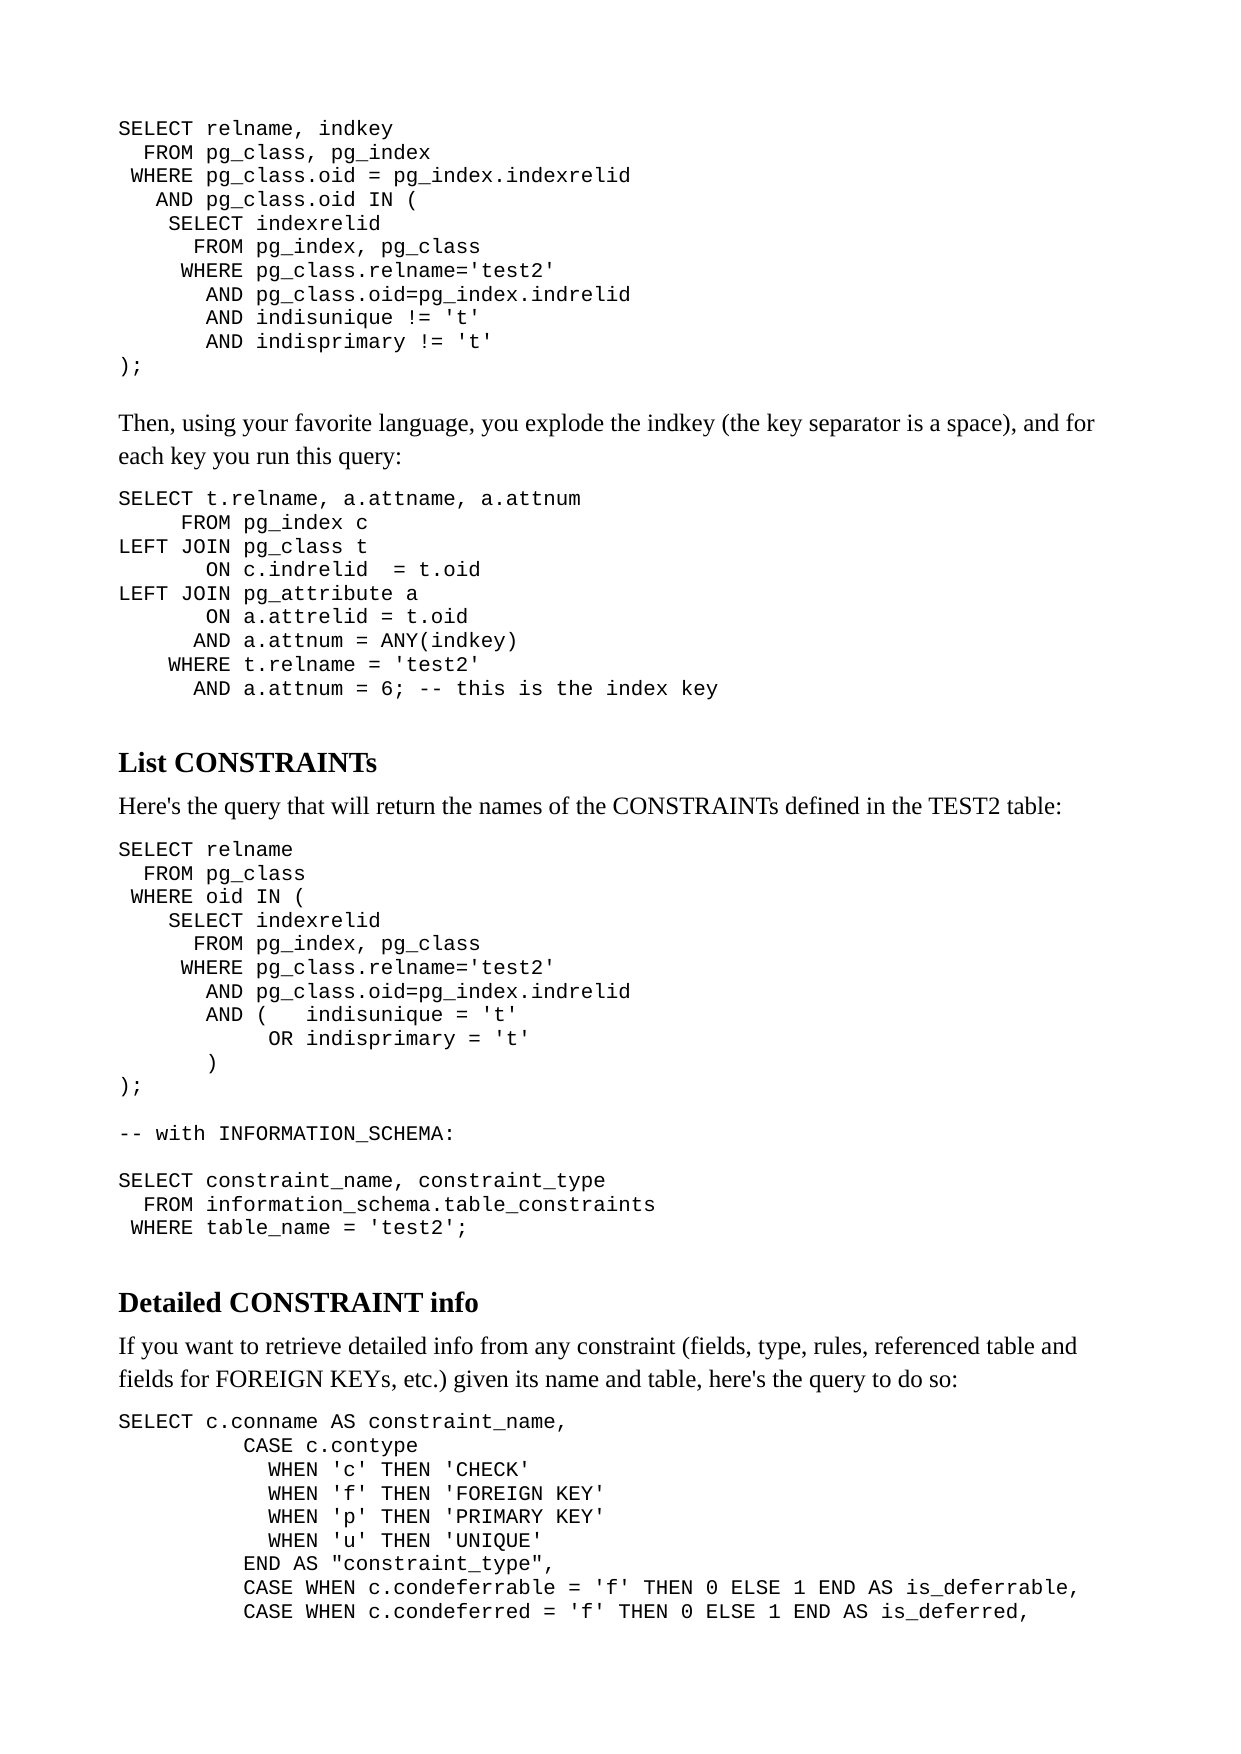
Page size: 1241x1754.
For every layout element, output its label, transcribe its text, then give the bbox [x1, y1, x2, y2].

text If you want to retrieve detailed info from any constraint (fields, type, rules, referenced table and fields for FOREIGN KEYs, etc.) given its name and table, here's the query to do so: [118, 1331, 1122, 1393]
text LEFT JOIN pg_attribute a [118, 583, 1122, 607]
text OR indisprimary = 't' [118, 1028, 1122, 1052]
text LEFT JOIN pg_class t [118, 536, 1122, 559]
text WHERE pg_class.relname='test2' [118, 260, 1122, 284]
text AND pg_class.oid=pg_index.indrelid [118, 284, 1122, 307]
text WHERE pg_class.relname='test2' [118, 957, 1122, 981]
text ON a.attrelid = t.oid [118, 607, 1122, 630]
text Here's the query that will return the names of the CONSTRAINTs defined in the TEST2 table: [118, 791, 1122, 820]
text -- with INFORMATION_SCHEMA: [118, 1123, 1122, 1146]
text ON c.indrelid = t.oid [118, 559, 1122, 583]
text FROM pg_index, pg_class [118, 933, 1122, 957]
text FROM pg_index c [118, 512, 1122, 536]
subtitle List CONSTRAINTs [118, 745, 1122, 779]
text WHERE table_name = 'test2'; [118, 1217, 1122, 1241]
text SELECT constraint_name, constraint_type [118, 1170, 1122, 1193]
text FROM pg_class, pg_index [118, 142, 1122, 165]
text ); [118, 354, 1122, 378]
text WHERE pg_class.oid = pg_index.indexrelid [118, 165, 1122, 189]
text AND indisprimary != 't' [118, 331, 1122, 354]
text WHEN 'p' THEN 'PRIMARY KEY' [118, 1506, 1122, 1530]
text WHERE oid IN ( [118, 886, 1122, 910]
text AND pg_class.oid=pg_index.indrelid [118, 981, 1122, 1004]
text FROM information_schema.table_constraints [118, 1193, 1122, 1217]
text SELECT relname [118, 839, 1122, 862]
subtitle Detailed CONSTRAINT info [118, 1285, 1122, 1318]
text FROM pg_index, pg_class [118, 236, 1122, 260]
text AND a.attnum = ANY(indkey) [118, 630, 1122, 654]
text AND indisunique != 't' [118, 307, 1122, 331]
text AND a.attnum = 6; -- this is the index key [118, 677, 1122, 701]
text CASE c.contype [118, 1435, 1122, 1459]
text END AS "constraint_type", [118, 1553, 1122, 1577]
text SELECT indexrelid [118, 213, 1122, 236]
text AND ( indisunique = 't' [118, 1004, 1122, 1028]
text FROM pg_class [118, 862, 1122, 886]
text CASE WHEN c.condeferrable = 'f' THEN 0 ELSE 1 END AS is_deferrable, [118, 1577, 1122, 1601]
text CASE WHEN c.condeferred = 'f' THEN 0 ELSE 1 END AS is_deferred, [118, 1601, 1122, 1624]
text ); [118, 1075, 1122, 1099]
text SELECT indexrelid [118, 910, 1122, 933]
text Then, using your favorite language, you explode the indkey (the key separator is a space), and for each key you run this query: [118, 408, 1122, 469]
text ) [118, 1052, 1122, 1075]
text SELECT c.conname AS constraint_name, [118, 1412, 1122, 1435]
text SELECT t.relname, a.attname, a.attnum [118, 488, 1122, 512]
text SELECT relname, indkey [118, 118, 1122, 142]
text WHEN 'u' THEN 'UNIQUE' [118, 1530, 1122, 1553]
text WHERE t.relname = 'test2' [118, 654, 1122, 677]
text AND pg_class.oid IN ( [118, 189, 1122, 213]
text WHEN 'f' THEN 'FOREIGN KEY' [118, 1482, 1122, 1506]
text WHEN 'c' THEN 'CHECK' [118, 1459, 1122, 1482]
